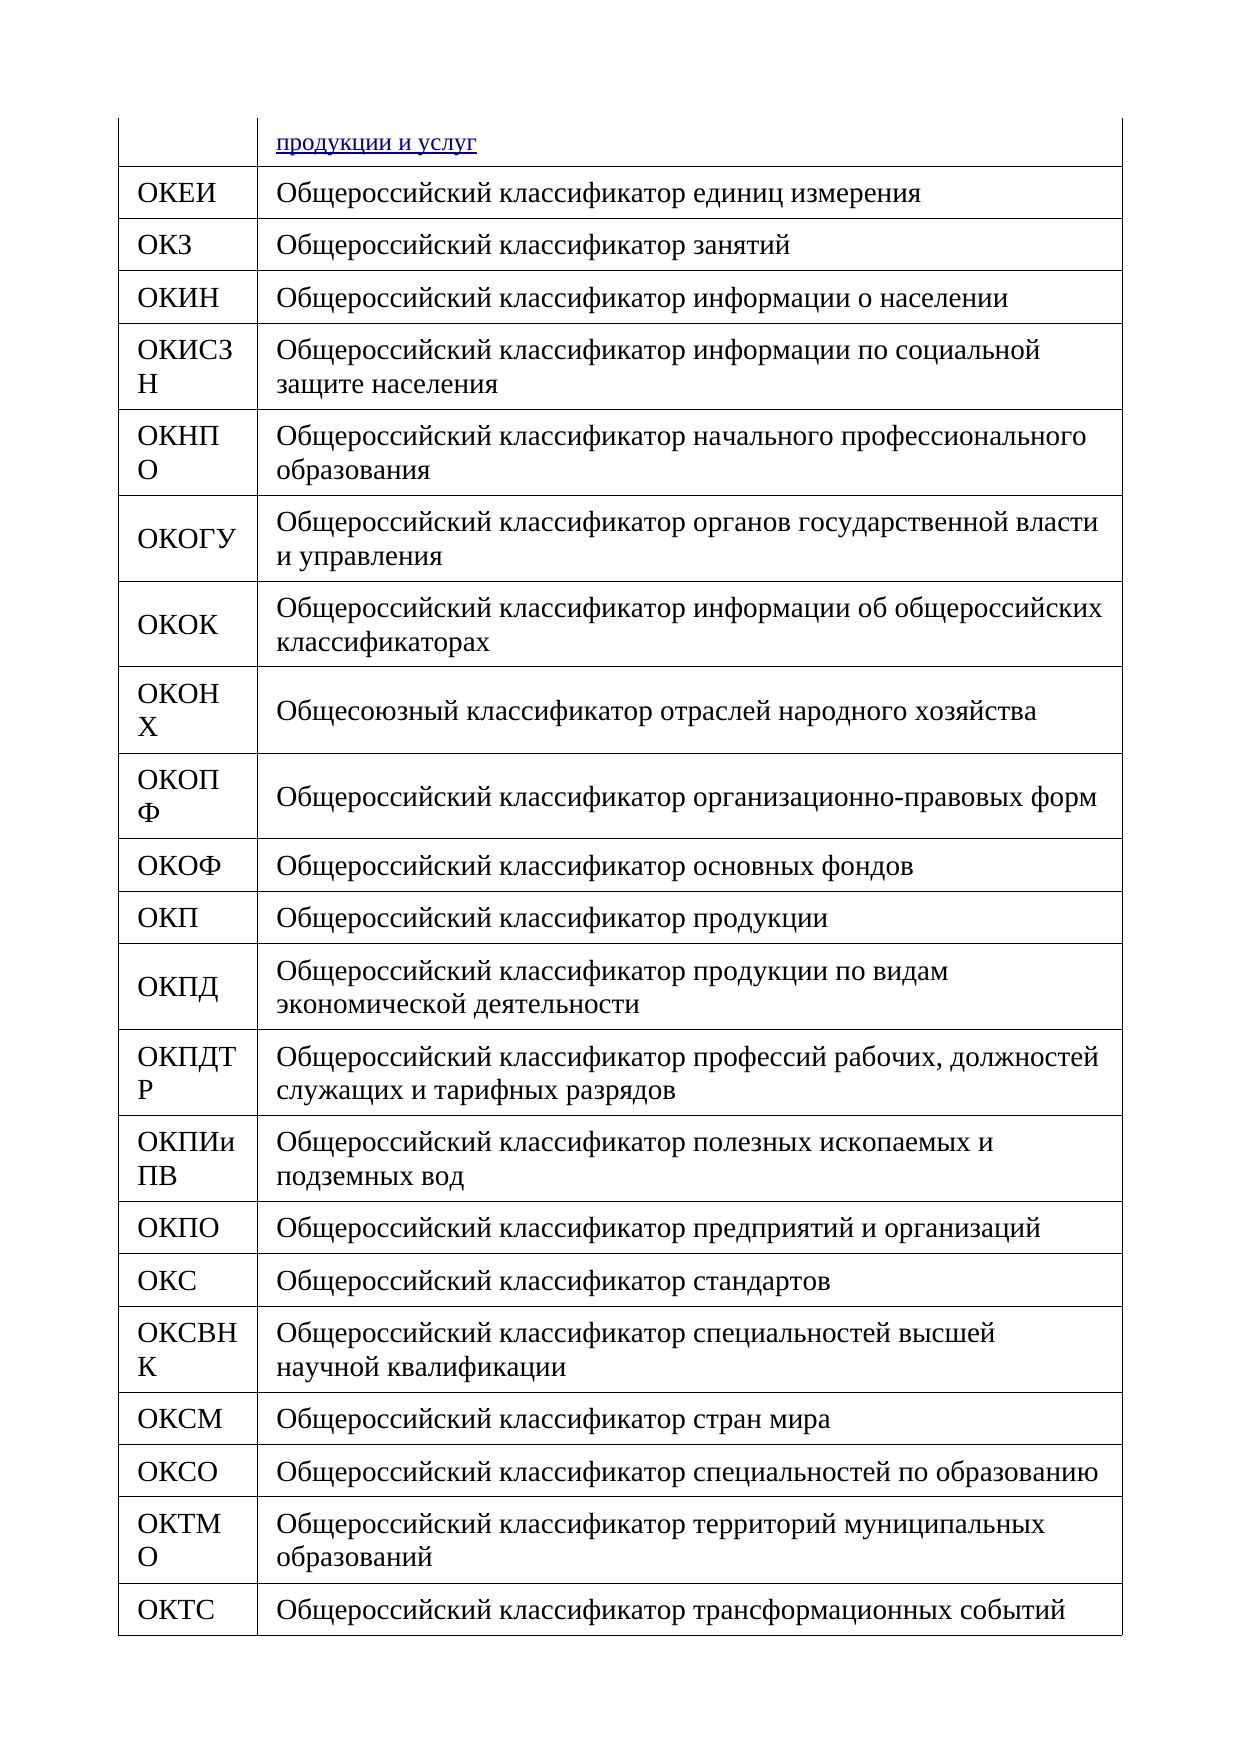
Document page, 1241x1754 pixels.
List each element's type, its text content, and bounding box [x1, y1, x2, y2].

table_cell ОКП [119, 892, 257, 943]
table_cell ОКИСЗН [119, 324, 257, 409]
table_cell ОКЕИ [119, 167, 257, 218]
table_cell Общероссийский классификатор полезных ископаемых и подземных вод [258, 1116, 1122, 1201]
table_cell Общероссийский классификатор продукции [258, 892, 1122, 943]
table_cell Общероссийский классификатор основных фондов [258, 839, 1122, 891]
table_cell Общероссийский классификатор занятий [258, 219, 1122, 270]
table_cell ОКИН [119, 271, 257, 323]
table_cell Общероссийский классификатор стран мира [258, 1393, 1122, 1444]
table_cell Общероссийский классификатор профессий рабочих, должностей служащих и тарифных разрядов [258, 1030, 1122, 1115]
table_cell ОКОНХ [119, 667, 257, 753]
table_cell ОКОК [119, 582, 257, 666]
table_cell Общероссийский классификатор единиц измерения [258, 167, 1122, 218]
table_cell ОКПИиПВ [119, 1116, 257, 1201]
table_cell ОКЗ [119, 219, 257, 270]
table_cell ОКНПО [119, 410, 257, 495]
table_cell ОКСВНК [119, 1307, 257, 1392]
table_cell Общероссийский классификатор организационно-правовых форм [258, 754, 1122, 838]
table_cell ОКПД [119, 944, 257, 1029]
table_cell ОКОФ [119, 839, 257, 891]
table_cell Общероссийский классификатор территорий муниципальных образований [258, 1497, 1122, 1583]
table_cell Общероссийский классификатор информации по социальной защите населения [258, 324, 1122, 409]
table_cell ОКТС [119, 1584, 257, 1635]
table_cell ОКПО [119, 1202, 257, 1253]
table_cell ОКОГУ [119, 496, 257, 581]
table_cell Общероссийский классификатор стандартов [258, 1254, 1122, 1306]
table_cell продукции и услуг [258, 118, 1122, 166]
table_cell Общероссийский классификатор специальностей по образованию [258, 1445, 1122, 1496]
table_cell Общероссийский классификатор продукции по видам экономической деятельности [258, 944, 1122, 1029]
table_cell Общероссийский классификатор информации о населении [258, 271, 1122, 323]
table_cell ОКС [119, 1254, 257, 1306]
table_cell ОКОПФ [119, 754, 257, 838]
table_cell ОКТМО [119, 1497, 257, 1583]
table_cell ОКСО [119, 1445, 257, 1496]
table_cell Общероссийский классификатор предприятий и организаций [258, 1202, 1122, 1253]
table_cell Общероссийский классификатор информации об общероссийских классификаторах [258, 582, 1122, 666]
table_cell Общероссийский классификатор органов государственной власти и управления [258, 496, 1122, 581]
table_cell Общероссийский классификатор трансформационных событий [258, 1584, 1122, 1635]
table_cell [119, 118, 257, 166]
table_cell ОКСМ [119, 1393, 257, 1444]
table_cell Общероссийский классификатор специальностей высшей научной квалификации [258, 1307, 1122, 1392]
table_cell Общероссийский классификатор начального профессионального образования [258, 410, 1122, 495]
table_cell ОКПДТР [119, 1030, 257, 1115]
table_cell Общесоюзный классификатор отраслей народного хозяйства [258, 667, 1122, 753]
